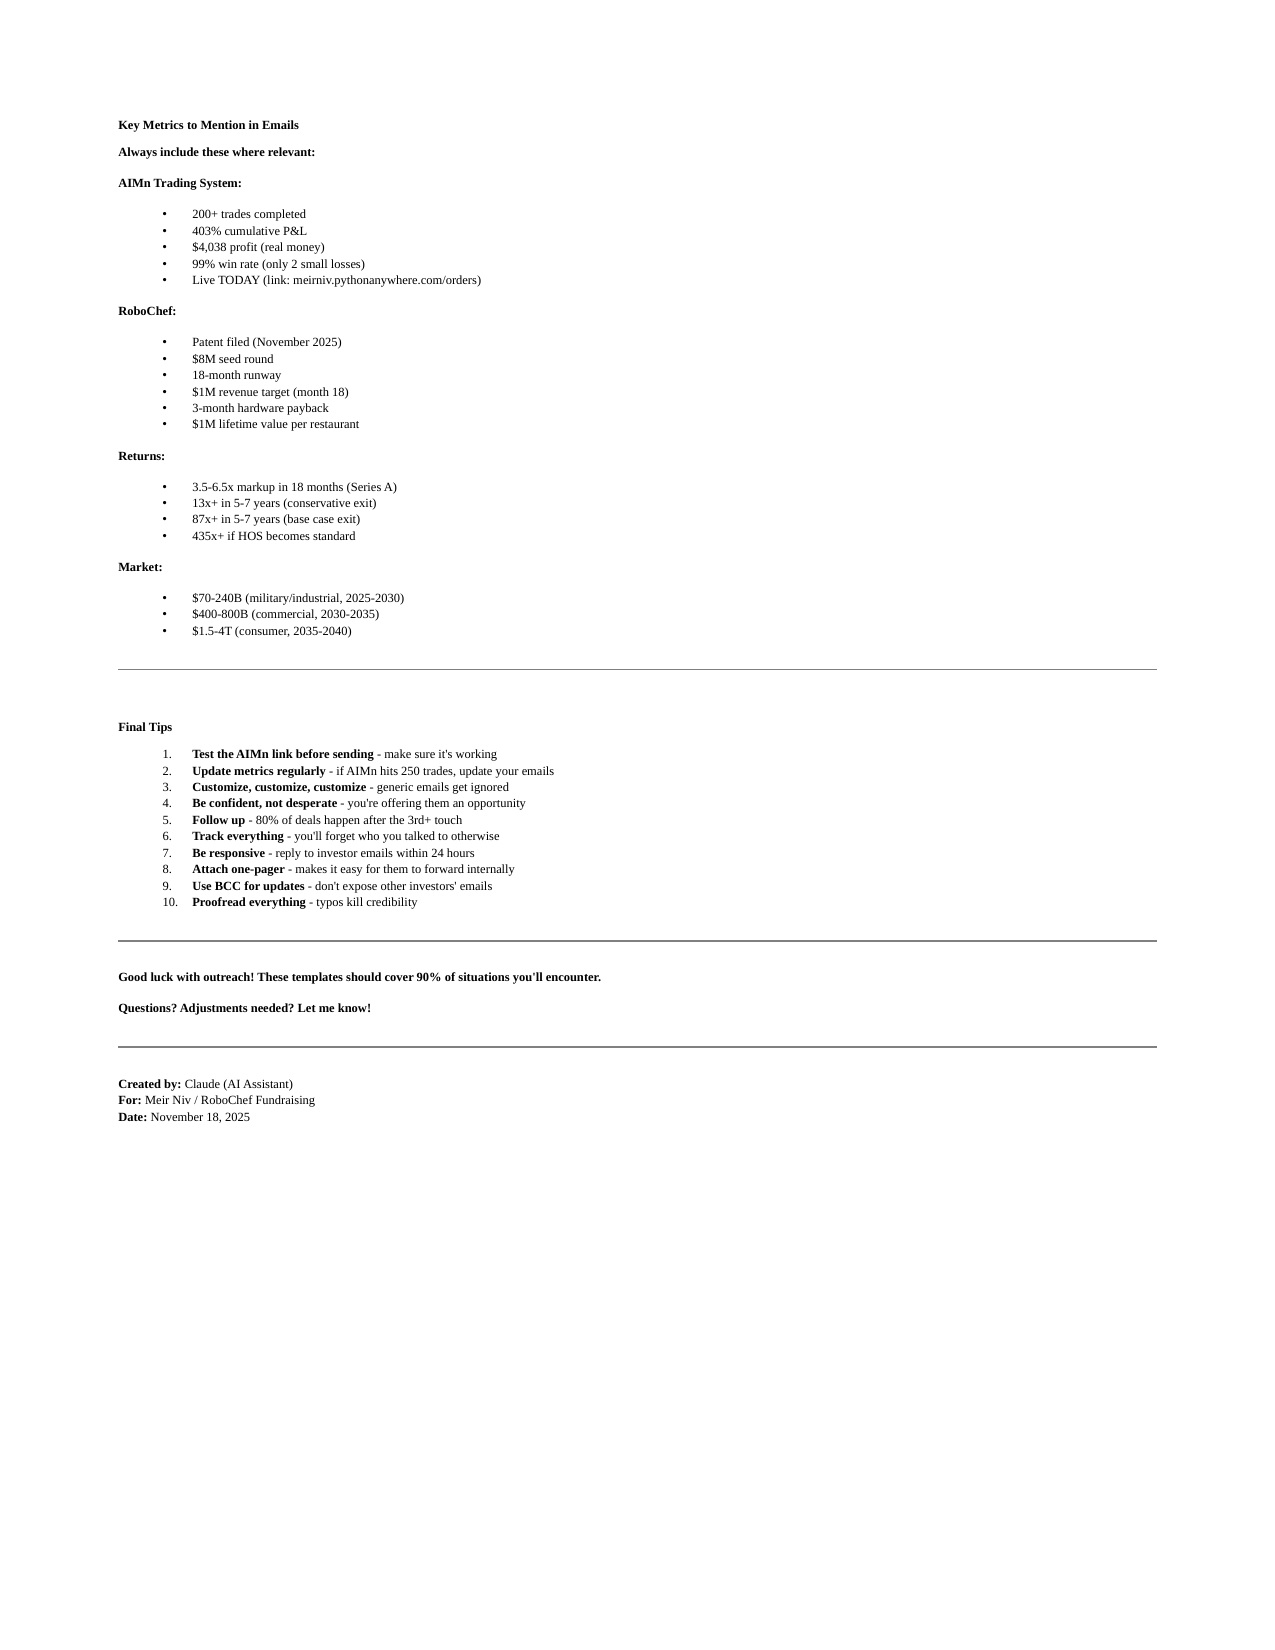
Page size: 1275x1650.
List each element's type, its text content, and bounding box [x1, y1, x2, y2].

list $70-240B (military/industrial, 2025-2030) [162, 591, 1157, 605]
text Market: [118, 560, 1157, 574]
list Attach one-pager - makes it easy for them to forward internally [162, 862, 1157, 876]
list Update metrics regularly - if AIMn hits 250 trades, update your emails [162, 763, 1157, 778]
list Follow up - 80% of deals happen after the 3rd+ touch [162, 813, 1157, 827]
list 200+ trades completed [162, 207, 1157, 221]
text Good luck with outreach! These templates should cover 90% of situations you'll encounter. [118, 970, 1157, 984]
list Test the AIMn link before sending - make sure it's working [162, 747, 1157, 761]
text RoboChef: [118, 304, 1157, 318]
list $4,038 profit (real money) [162, 240, 1157, 254]
list 18-month runway [162, 368, 1157, 382]
list 435x+ if HOS becomes standard [162, 529, 1157, 543]
list $1.5-4T (consumer, 2035-2040) [162, 624, 1157, 638]
text Always include these where relevant: [118, 145, 1157, 159]
list Track everything - you'll forget who you talked to otherwise [162, 829, 1157, 843]
list Proofread everything - typos kill credibility [162, 895, 1157, 909]
list 403% cumulative P&L [162, 223, 1157, 238]
text Created by: Claude (AI Assistant) For: Meir Niv / RoboChef Fundraising Date: November 18, 2025 [118, 1077, 1157, 1124]
list Live TODAY (link: meirniv.pythonanywhere.com/orders) [162, 273, 1157, 287]
subtitle Final Tips [118, 720, 1157, 734]
subtitle Key Metrics to Mention in Emails [118, 118, 1157, 132]
list 99% win rate (only 2 small losses) [162, 256, 1157, 271]
list Use BCC for updates - don't expose other investors' emails [162, 878, 1157, 893]
list 3.5-6.5x markup in 18 months (Series A) [162, 479, 1157, 494]
list Patent filed (November 2025) [162, 335, 1157, 349]
list Customize, customize, customize - generic emails get ignored [162, 780, 1157, 794]
list 13x+ in 5-7 years (conservative exit) [162, 496, 1157, 510]
list 87x+ in 5-7 years (base case exit) [162, 512, 1157, 527]
list 3-month hardware payback [162, 401, 1157, 415]
list Be responsive - reply to investor emails within 24 hours [162, 846, 1157, 860]
list $400-800B (commercial, 2030-2035) [162, 607, 1157, 622]
text Returns: [118, 448, 1157, 463]
list $1M revenue target (month 18) [162, 384, 1157, 399]
text AIMn Trading System: [118, 176, 1157, 190]
list $1M lifetime value per restaurant [162, 417, 1157, 432]
list $8M seed round [162, 351, 1157, 366]
text Questions? Adjustments needed? Let me know! [118, 1001, 1157, 1016]
list Be confident, not desperate - you're offering them an opportunity [162, 796, 1157, 811]
